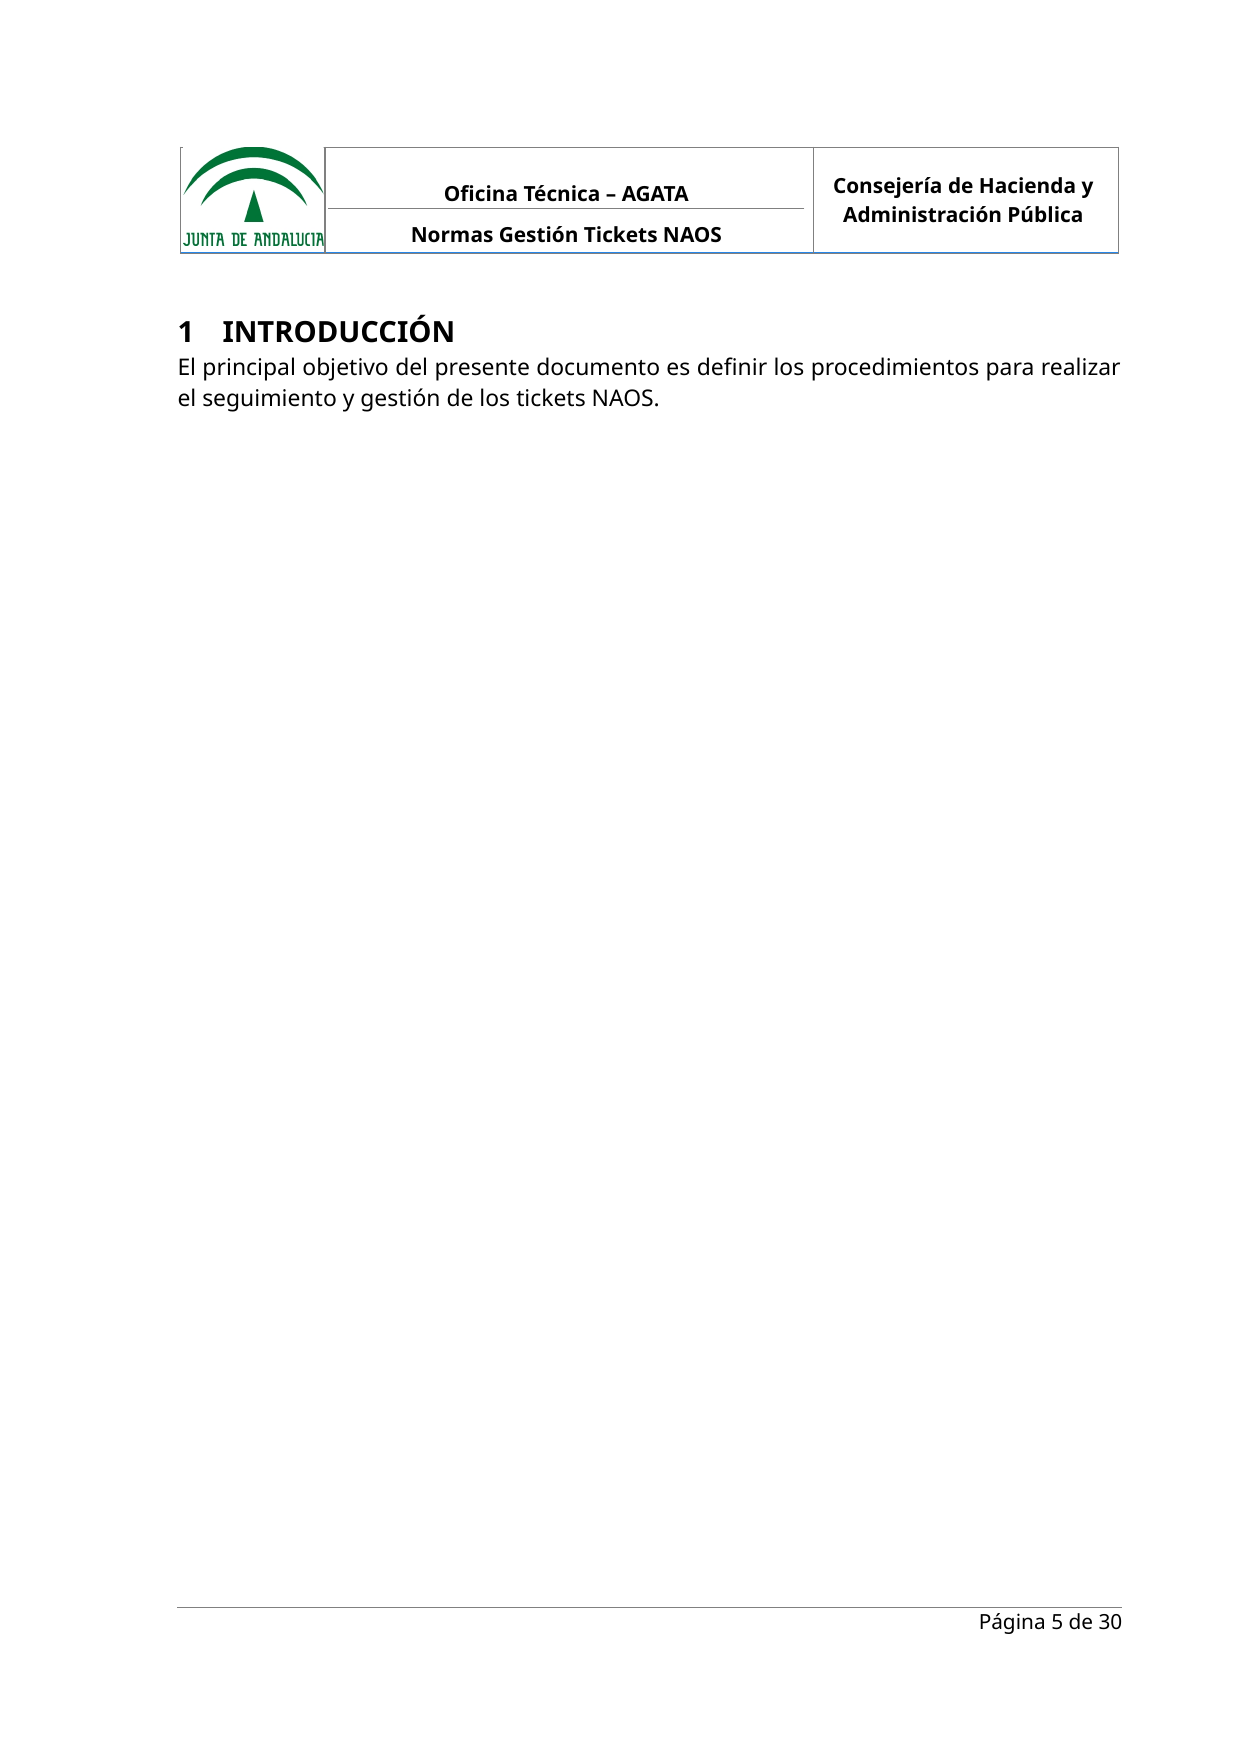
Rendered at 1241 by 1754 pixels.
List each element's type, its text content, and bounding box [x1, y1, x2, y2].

text El principal objetivo del presente documento es definir los procedimientos para realizar el seguimiento y gestión de los tickets NAOS. [177, 351, 1122, 414]
picture [183, 147, 324, 246]
subtitle INTRODUCCIÓN [177, 311, 1122, 351]
